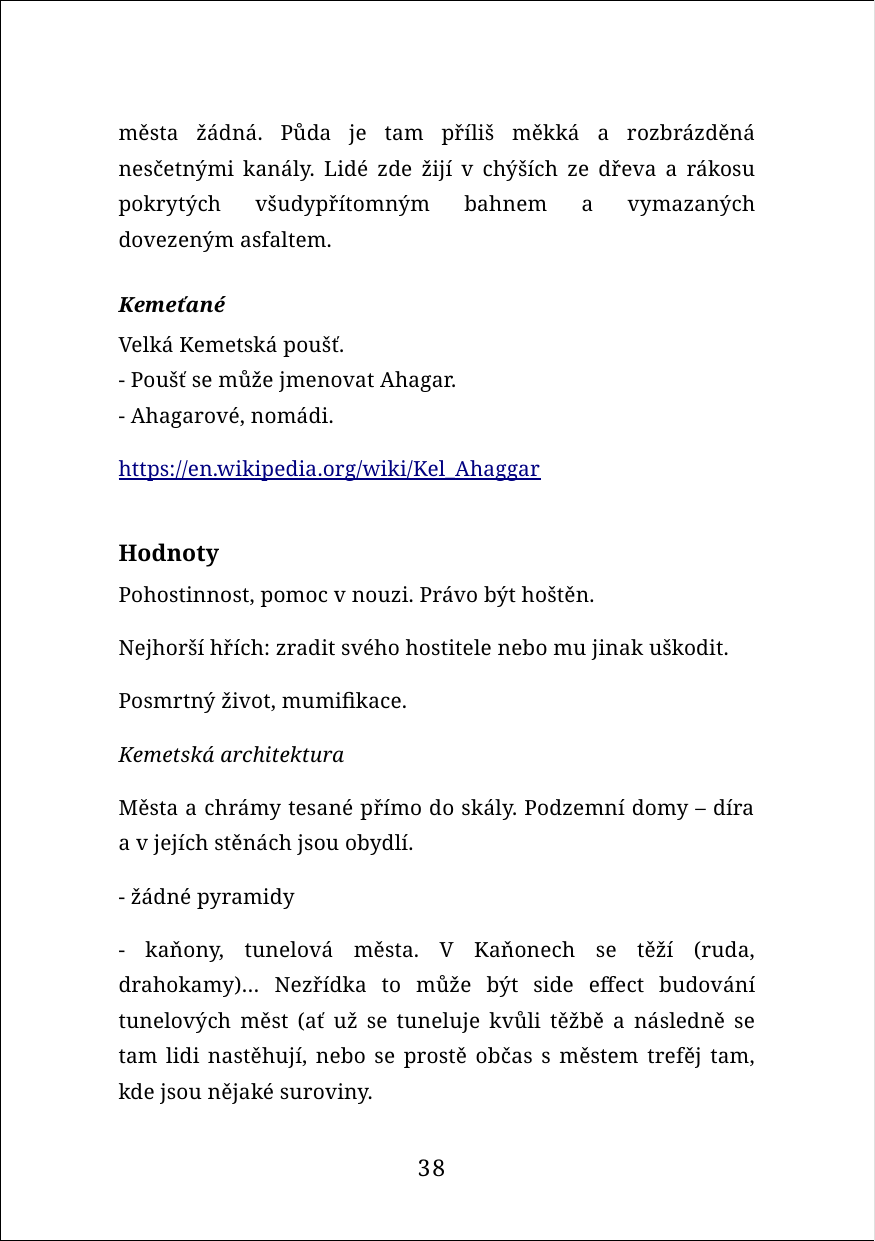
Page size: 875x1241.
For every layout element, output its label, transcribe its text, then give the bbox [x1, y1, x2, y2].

text Města a chrámy tesané přímo do skály. Podzemní domy – díra a v jejích stěnách jsou obydlí. [118, 793, 756, 857]
subtitle Hodnoty [118, 537, 756, 568]
text Nejhorší hřích: zradit svého hostitele nebo mu jinak uškodit. [118, 633, 756, 662]
text Velká Kemetská poušť. - Poušť se může jmenovat Ahagar. - Ahagarové, nomádi. [118, 330, 756, 429]
text https://en.wikipedia.org/wiki/Kel_Ahaggar [118, 454, 756, 483]
text města žádná. Půda je tam příliš měkká a rozbrázděná nesčetnými kanály. Lidé zde žijí v chýších ze dřeva a rákosu pokrytých všudypřítomným bahnem a vymazaných dovezeným asfaltem. [118, 118, 756, 253]
text - kaňony, tunelová města. V Kaňonech se těží (ruda, drahokamy)… Nezřídka to může být side effect budování tunelových měst (ať už se tuneluje kvůli těžbě a následně se tam lidi nastěhují, nebo se prostě občas s městem trefěj tam, kde jsou nějaké suroviny. [118, 935, 756, 1106]
text Kemetská architektura [118, 740, 756, 768]
subtitle Kemeťané [118, 290, 756, 318]
text - žádné pyramidy [118, 882, 756, 910]
text Pohostinnost, pomoc v nouzi. Právo být hoštěn. [118, 580, 756, 608]
text Posmrtný život, mumifikace. [118, 687, 756, 715]
